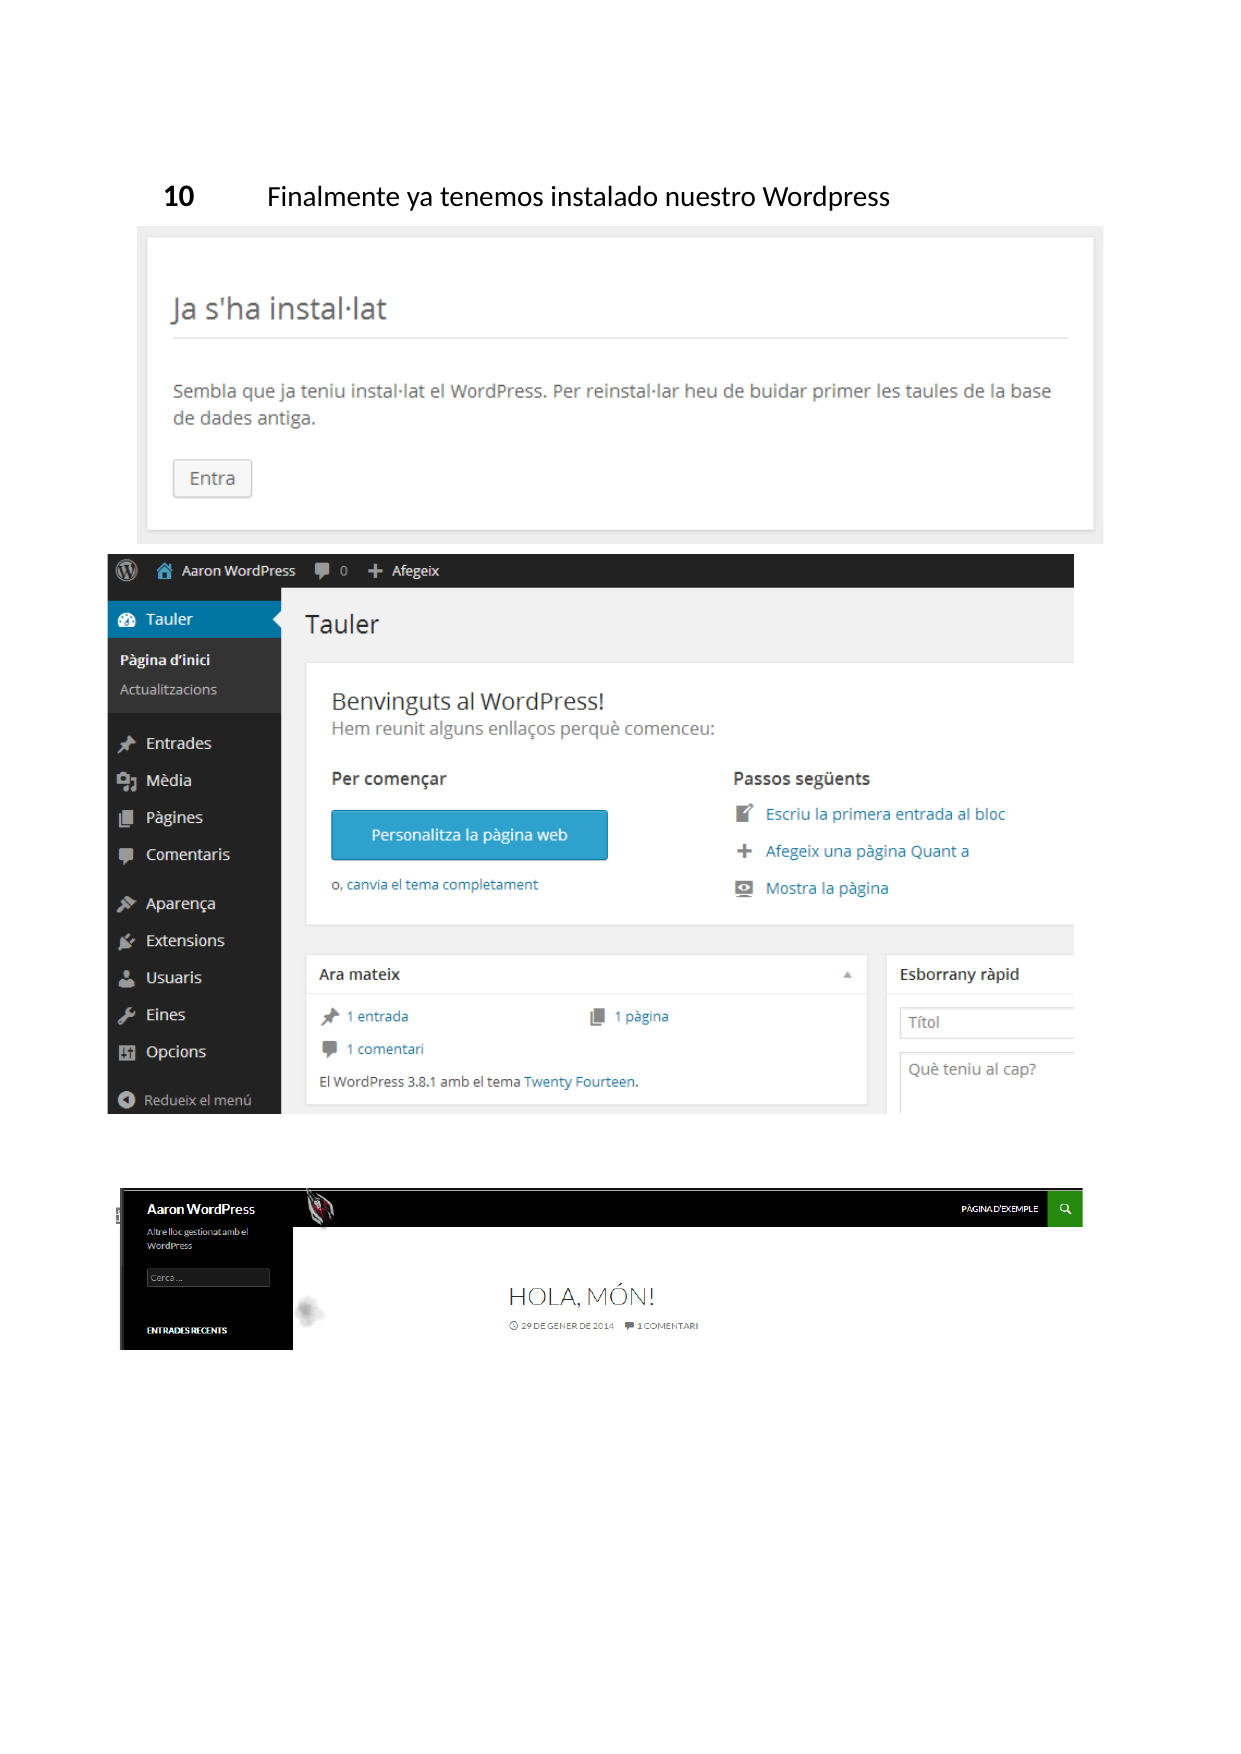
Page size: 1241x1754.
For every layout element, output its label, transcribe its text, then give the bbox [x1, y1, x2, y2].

picture [171, 613, 176, 624]
list Finalmente ya tenemos instalado nuestro Wordpress [156, 176, 1122, 214]
picture [161, 617, 167, 624]
picture [136, 226, 1104, 544]
picture [118, 613, 136, 626]
picture [107, 554, 1074, 1114]
picture [116, 1188, 1083, 1350]
picture [184, 617, 190, 624]
